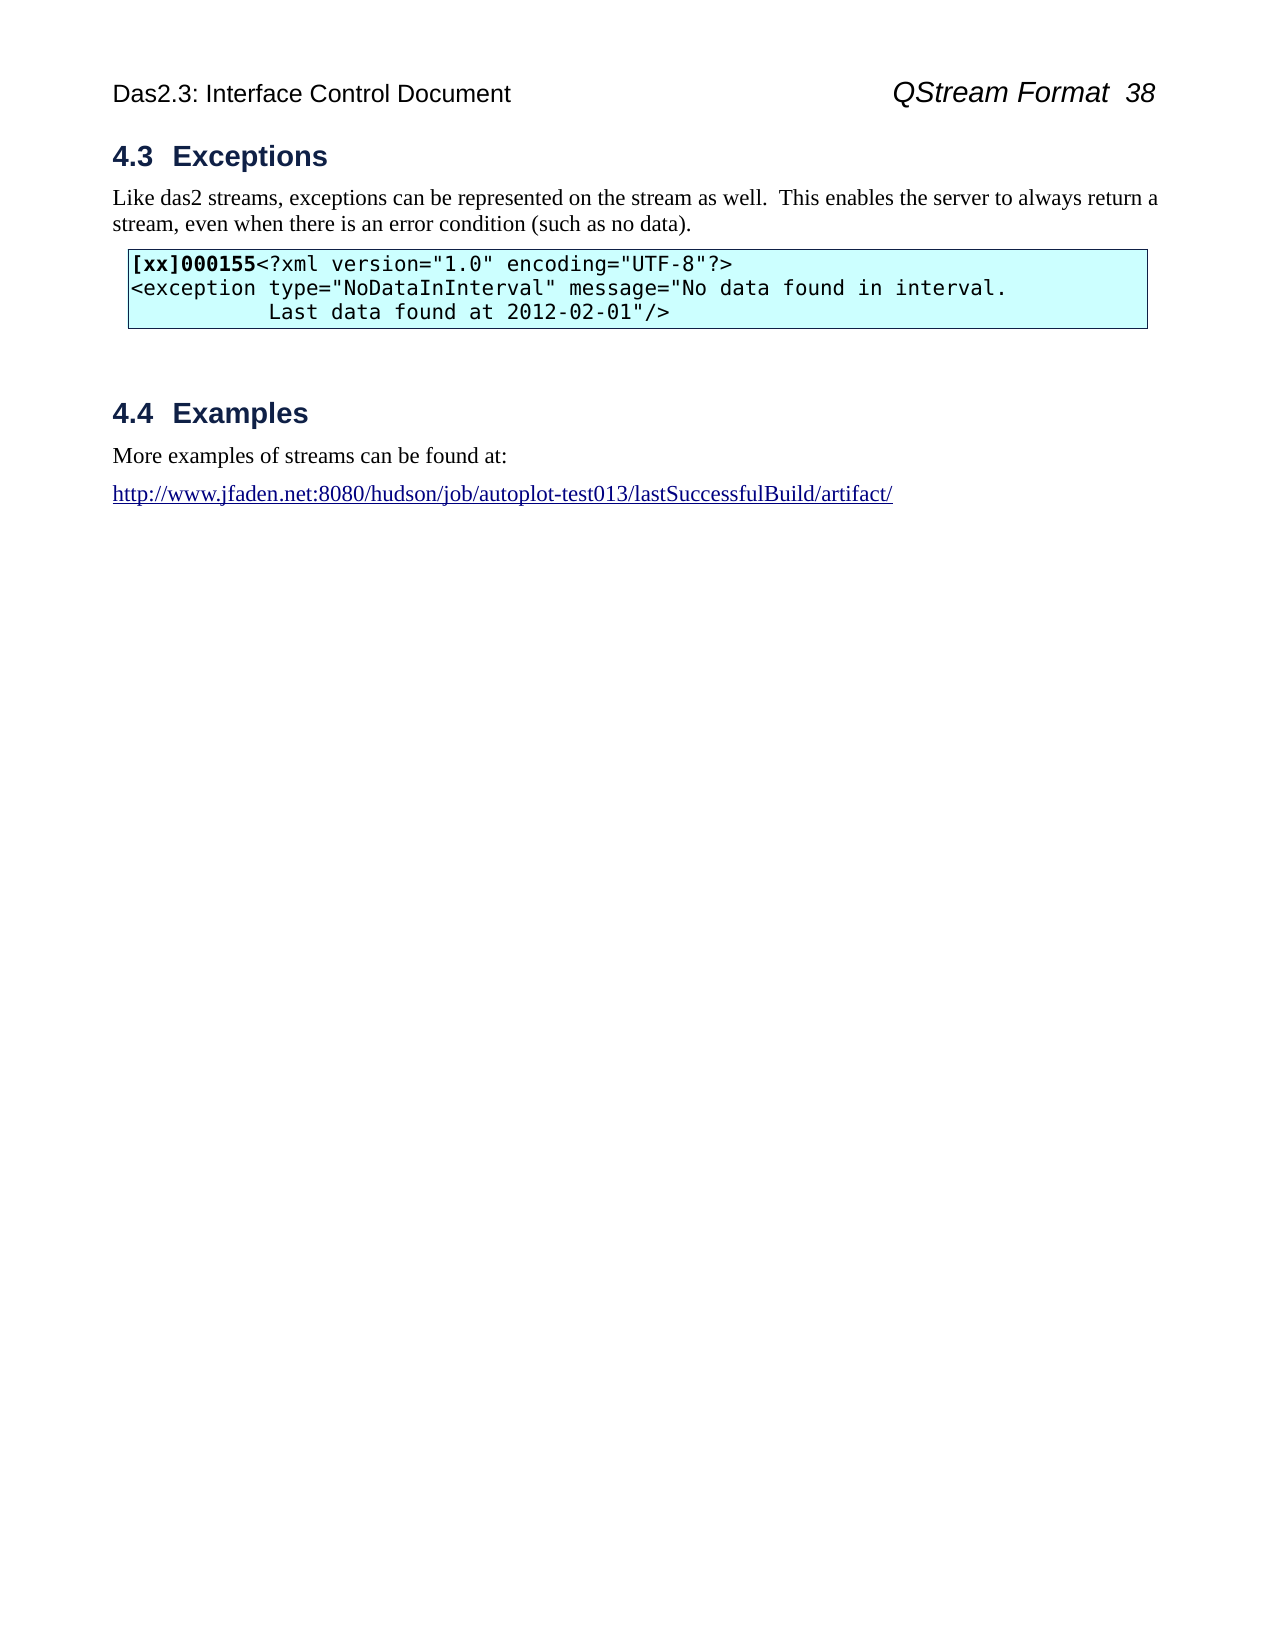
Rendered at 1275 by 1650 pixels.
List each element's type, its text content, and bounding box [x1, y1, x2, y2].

text [xx]000155<?xml version="1.0" encoding="UTF-8"?> [129, 250, 1147, 273]
subtitle Exceptions [112, 138, 1162, 172]
text http://www.jfaden.net:8080/hudson/job/autoplot-test013/lastSuccessfulBuild/artifact/ [112, 480, 1162, 506]
text Like das2 streams, exceptions can be represented on the stream as well. This enables the server to always return a stream, even when there is an error condition (such as no data). [112, 184, 1162, 237]
text <exception type="NoDataInInterval" message="No data found in interval. [129, 273, 1147, 297]
text More examples of streams can be found at: [112, 442, 1162, 468]
text Last data found at 2012-02-01"/> [129, 297, 1147, 328]
subtitle Examples [112, 396, 1162, 430]
